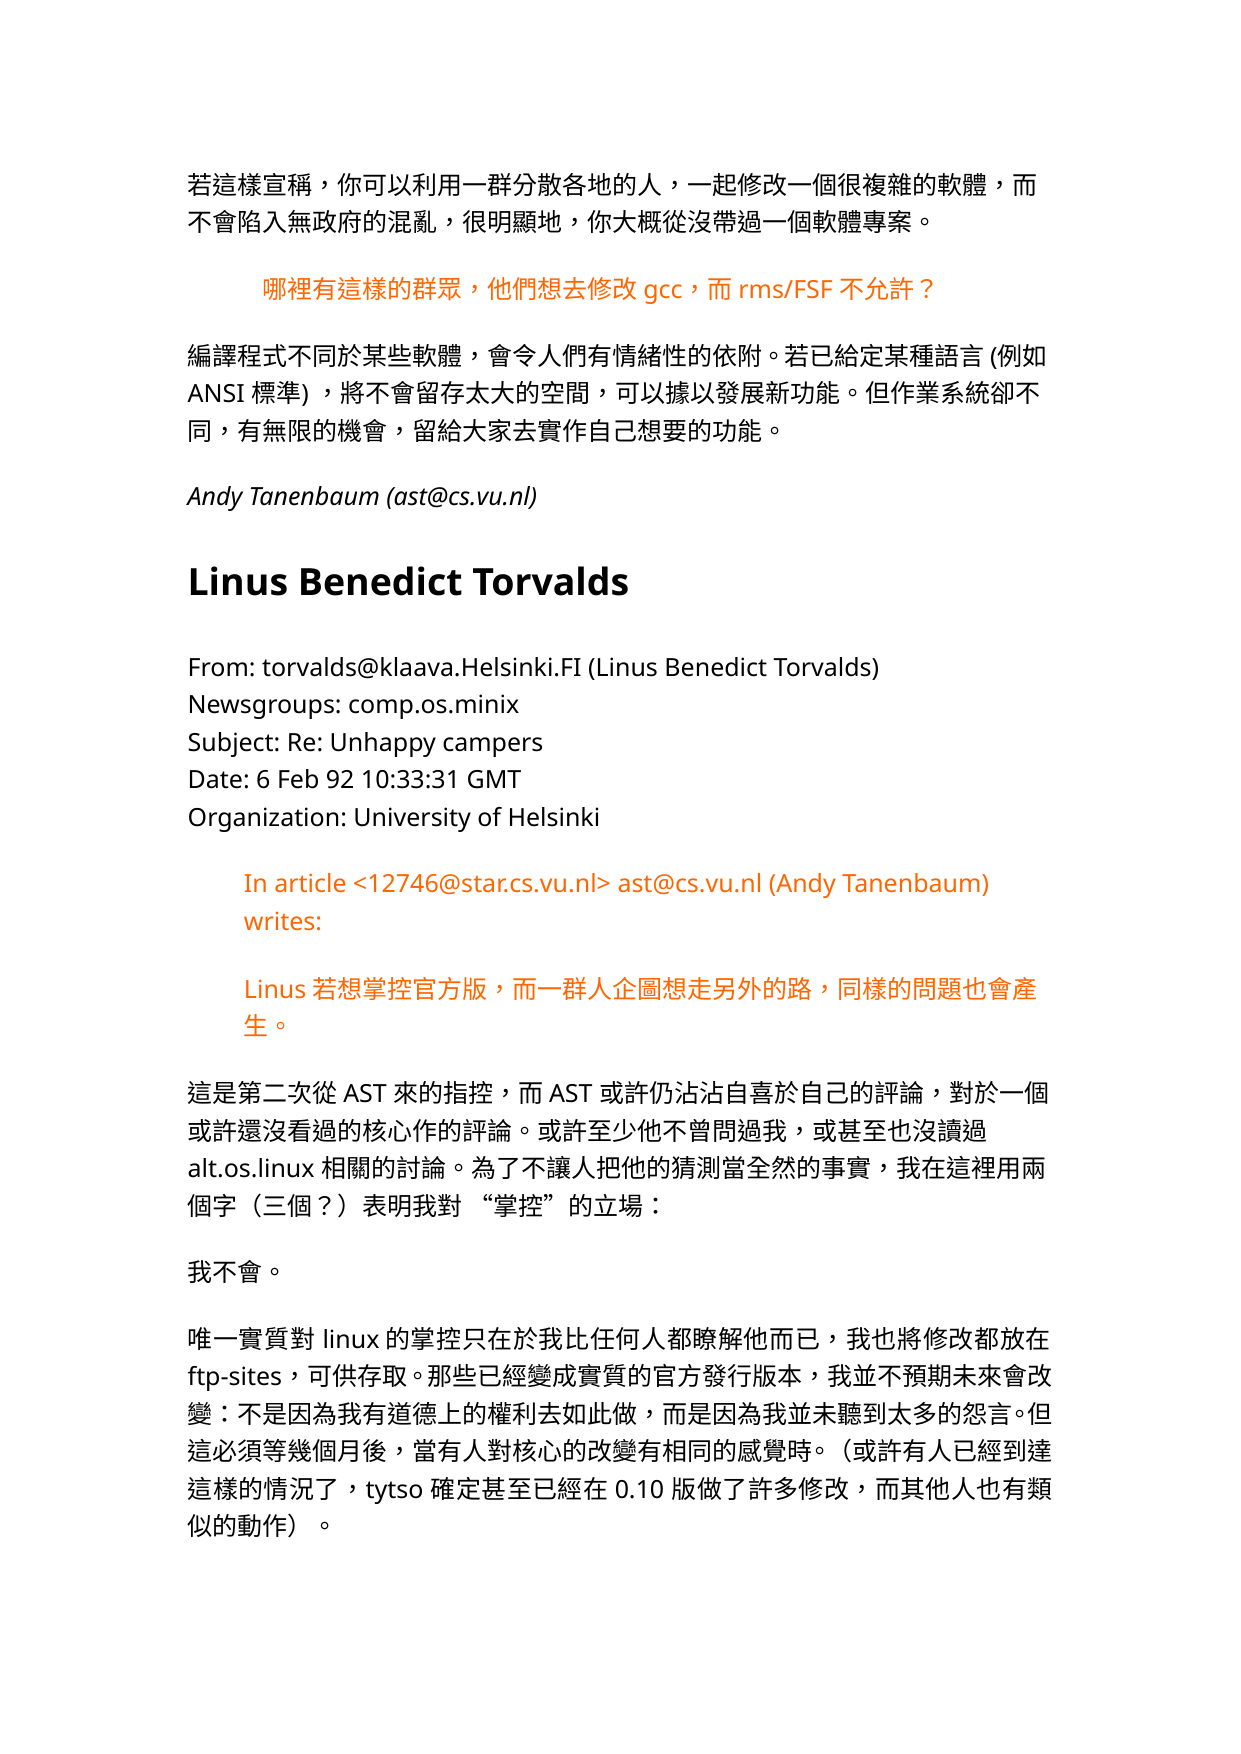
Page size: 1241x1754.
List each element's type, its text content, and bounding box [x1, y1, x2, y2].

text 唯一實質對 linux的掌控只在於我比任何人都瞭解他而已，我也將修改都放在 ftp-sites，可供存取。那些已經變成實質的官方發行版本，我並不預期未來會改變：不是因為我有道德上的權利去如此做，而是因為我並未聽到太多的怨言。但這必須等幾個月後，當有人對核心的改變有相同的感覺時。（或許有人已經到達這樣的情況了，tytso 確定甚至已經在 0.10 版做了許多修改，而其他人也有類似的動作）。 [187, 1319, 1053, 1544]
text Date: 6 Feb 92 10:33:31 GMT [187, 760, 1053, 798]
text From: torvalds@klaava.Helsinki.FI (Linus Benedict Torvalds) [187, 648, 1053, 685]
text 這是第二次從 AST 來的指控，而 AST 或許仍沾沾自喜於自己的評論，對於一個或許還沒看過的核心作的評論。或許至少他不曾問過我，或甚至也沒讀過 alt.os.linux 相關的討論。為了不讓人把他的猜測當全然的事實，我在這裡用兩個字（三個？）表明我對 “掌控”的立場： [187, 1073, 1053, 1223]
text 我不會。 [187, 1252, 1053, 1289]
text In article <12746@star.cs.vu.nl> ast@cs.vu.nl (Andy Tanenbaum) writes: [244, 864, 1053, 939]
text Linus Benedict Torvalds [187, 544, 1053, 619]
text Newsgroups: comp.os.minix [187, 685, 1053, 723]
text Andy Tanenbaum (ast@cs.vu.nl) [187, 477, 1053, 514]
text 若這樣宣稱，你可以利用一群分散各地的人，一起修改一個很複雜的軟體，而不會陷入無政府的混亂，很明顯地，你大概從沒帶過一個軟體專案。 [187, 164, 1053, 239]
text Linus 若想掌控官方版，而一群人企圖想走另外的路，同樣的問題也會產生。 [244, 969, 1053, 1044]
text 編譯程式不同於某些軟體，會令人們有情緒性的依附。若已給定某種語言 (例如 ANSI 標準) ，將不會留存太大的空間，可以據以發展新功能。但作業系統卻不同，有無限的機會，留給大家去實作自己想要的功能。 [187, 335, 1053, 448]
text Subject: Re: Unhappy campers [187, 723, 1053, 760]
text Organization: University of Helsinki [187, 798, 1053, 835]
text 哪裡有這樣的群眾，他們想去修改 gcc，而 rms/FSF 不允許？ [187, 269, 1053, 306]
